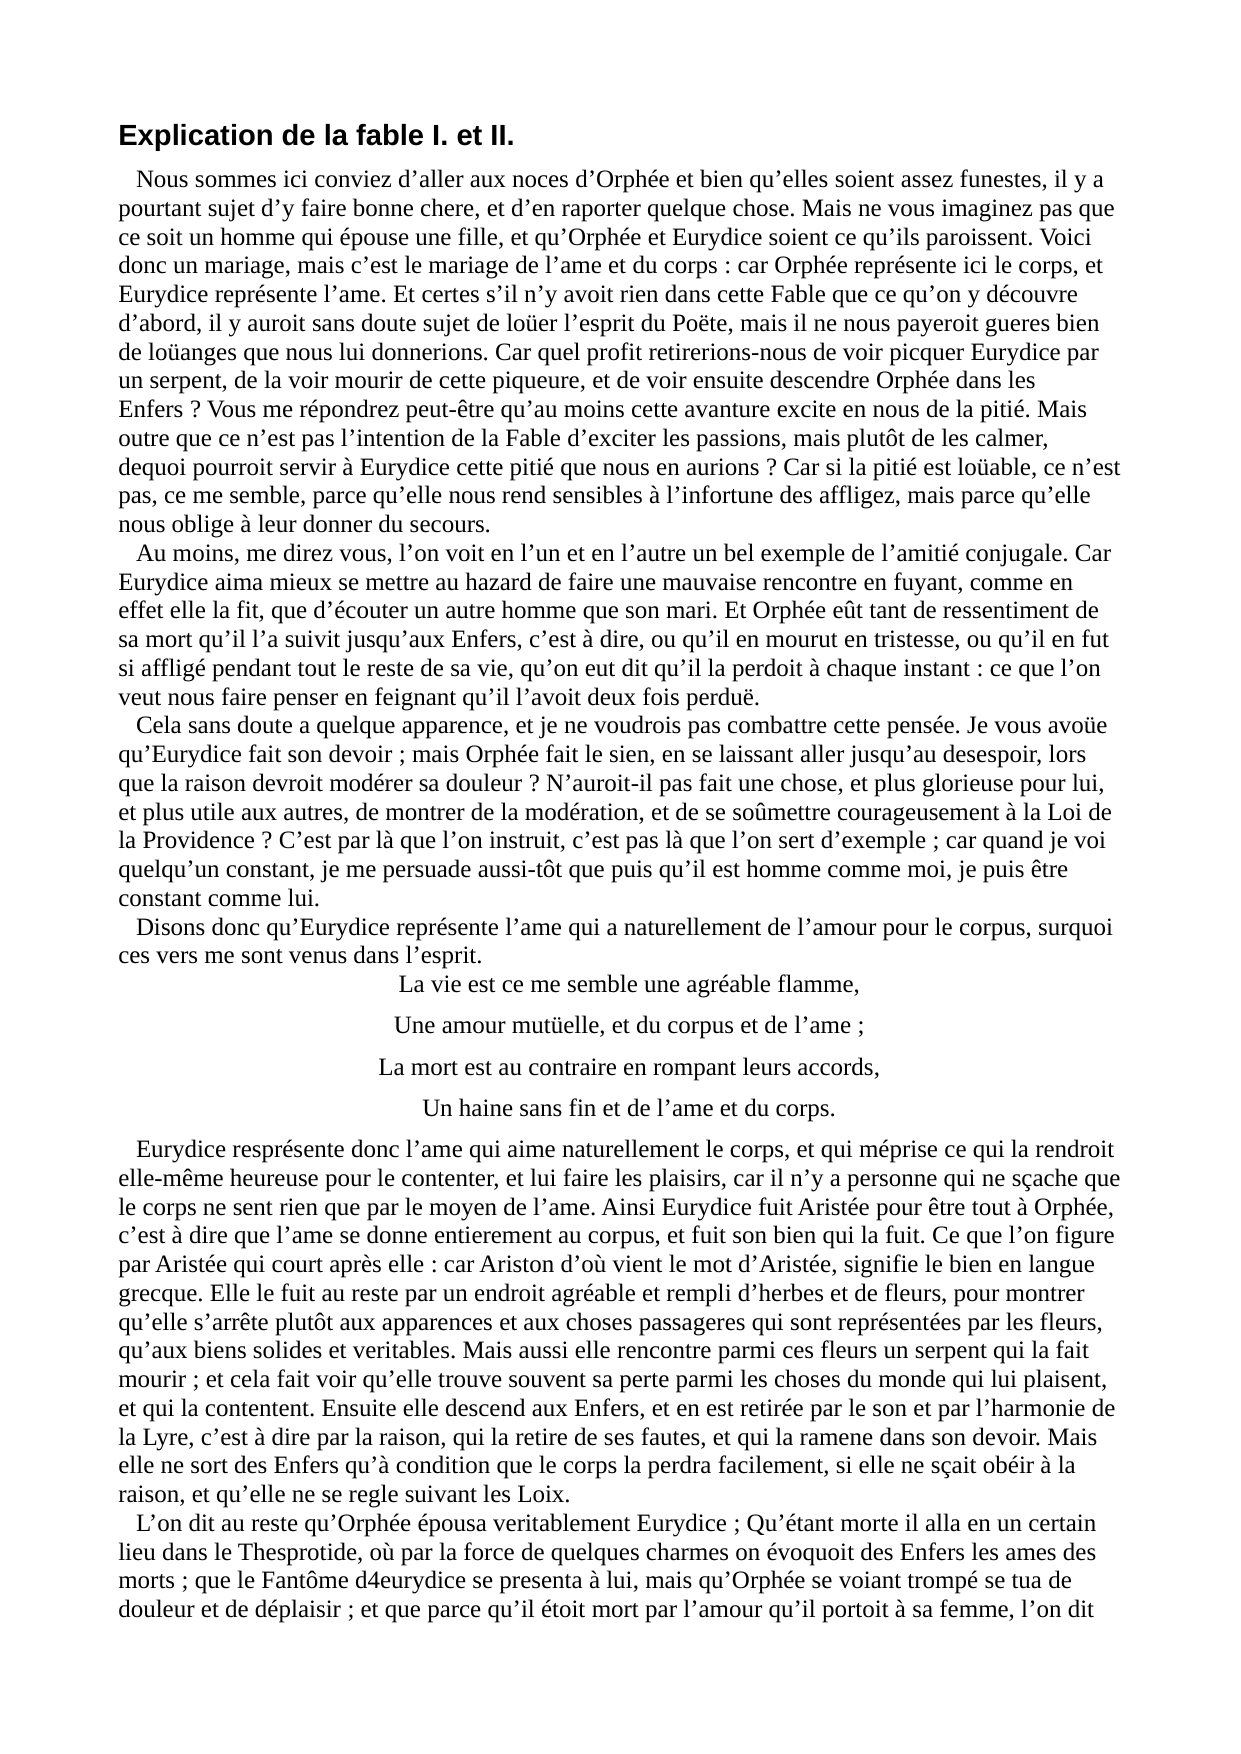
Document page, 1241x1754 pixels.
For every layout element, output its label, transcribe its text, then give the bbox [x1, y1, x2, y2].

text Nous sommes ici conviez d’aller aux noces d’Orphée et bien qu’elles soient assez funestes, il y a pourtant sujet d’y faire bonne chere, et d’en raporter quelque chose. Mais ne vous imaginez pas que ce soit un homme qui épouse une fille, et qu’Orphée et Eurydice soient ce qu’ils paroissent. Voici donc un mariage, mais c’est le mariage de l’ame et du corps : car Orphée représente ici le corps, et Eurydice représente l’ame. Et certes s’il n’y avoit rien dans cette Fable que ce qu’on y découvre d’abord, il y auroit sans doute sujet de loüer l’esprit du Poëte, mais il ne nous payeroit gueres bien de loüanges que nous lui donnerions. Car quel profit retirerions-nous de voir picquer Eurydice par un serpent, de la voir mourir de cette piqueure, et de voir ensuite descendre Orphée dans les Enfers ? Vous me répondrez peut-être qu’au moins cette avanture excite en nous de la pitié. Mais outre que ce n’est pas l’intention de la Fable d’exciter les passions, mais plutôt de les calmer, dequoi pourroit servir à Eurydice cette pitié que nous en aurions ? Car si la pitié est loüable, ce n’est pas, ce me semble, parce qu’elle nous rend sensibles à l’infortune des affligez, mais parce qu’elle nous oblige à leur donner du secours. [118, 164, 1122, 538]
text Un haine sans fin et de l’ame et du corps. [118, 1093, 1122, 1122]
text Disons donc qu’Eurydice représente l’ame qui a naturellement de l’amour pour le corpus, surquoi ces vers me sont venus dans l’esprit. [118, 912, 1122, 969]
text La mort est au contraire en rompant leurs accords, [118, 1052, 1122, 1080]
text La vie est ce me semble une agréable flamme, [118, 969, 1122, 998]
text Eurydice resprésente donc l’ame qui aime naturellement le corps, et qui méprise ce qui la rendroit elle-même heureuse pour le contenter, et lui faire les plaisirs, car il n’y a personne qui ne sçache que le corps ne sent rien que par le moyen de l’ame. Ainsi Eurydice fuit Aristée pour être tout à Orphée, c’est à dire que l’ame se donne entierement au corpus, et fuit son bien qui la fuit. Ce que l’on figure par Aristée qui court après elle : car Ariston d’où vient le mot d’Aristée, signifie le bien en langue grecque. Elle le fuit au reste par un endroit agréable et rempli d’herbes et de fleurs, pour montrer qu’elle s’arrête plutôt aux apparences et aux choses passageres qui sont représentées par les fleurs, qu’aux biens solides et veritables. Mais aussi elle rencontre parmi ces fleurs un serpent qui la fait mourir ; et cela fait voir qu’elle trouve souvent sa perte parmi les choses du monde qui lui plaisent, et qui la contentent. Ensuite elle descend aux Enfers, et en est retirée par le son et par l’harmonie de la Lyre, c’est à dire par la raison, qui la retire de ses fautes, et qui la ramene dans son devoir. Mais elle ne sort des Enfers qu’à condition que le corps la perdra facilement, si elle ne sçait obéir à la raison, et qu’elle ne se regle suivant les Loix. [118, 1134, 1122, 1508]
text Cela sans doute a quelque apparence, et je ne voudrois pas combattre cette pensée. Je vous avoüe qu’Eurydice fait son devoir ; mais Orphée fait le sien, en se laissant aller jusqu’au desespoir, lors que la raison devroit modérer sa douleur ? N’auroit-il pas fait une chose, et plus glorieuse pour lui, et plus utile aux autres, de montrer de la modération, et de se soûmettre courageusement à la Loi de la Providence ? C’est par là que l’on instruit, c’est pas là que l’on sert d’exemple ; car quand je voi quelqu’un constant, je me persuade aussi-tôt que puis qu’il est homme comme moi, je puis être constant comme lui. [118, 710, 1122, 912]
text L’on dit au reste qu’Orphée épousa veritablement Eurydice ; Qu’étant morte il alla en un certain lieu dans le Thesprotide, où par la force de quelques charmes on évoquoit des Enfers les ames des morts ; que le Fantôme d4eurydice se presenta à lui, mais qu’Orphée se voiant trompé se tua de douleur et de déplaisir ; et que parce qu’il étoit mort par l’amour qu’il portoit à sa femme, l’on dit [118, 1508, 1122, 1623]
text Une amour mutüelle, et du corpus et de l’ame ; [118, 1010, 1122, 1039]
subtitle Explication de la fable I. et II. [118, 118, 1122, 152]
text Au moins, me direz vous, l’on voit en l’un et en l’autre un bel exemple de l’amitié conjugale. Car Eurydice aima mieux se mettre au hazard de faire une mauvaise rencontre en fuyant, comme en effet elle la fit, que d’écouter un autre homme que son mari. Et Orphée eût tant de ressentiment de sa mort qu’il l’a suivit jusqu’aux Enfers, c’est à dire, ou qu’il en mourut en tristesse, ou qu’il en fut si affligé pendant tout le reste de sa vie, qu’on eut dit qu’il la perdoit à chaque instant : ce que l’on veut nous faire penser en feignant qu’il l’avoit deux fois perduë. [118, 538, 1122, 710]
